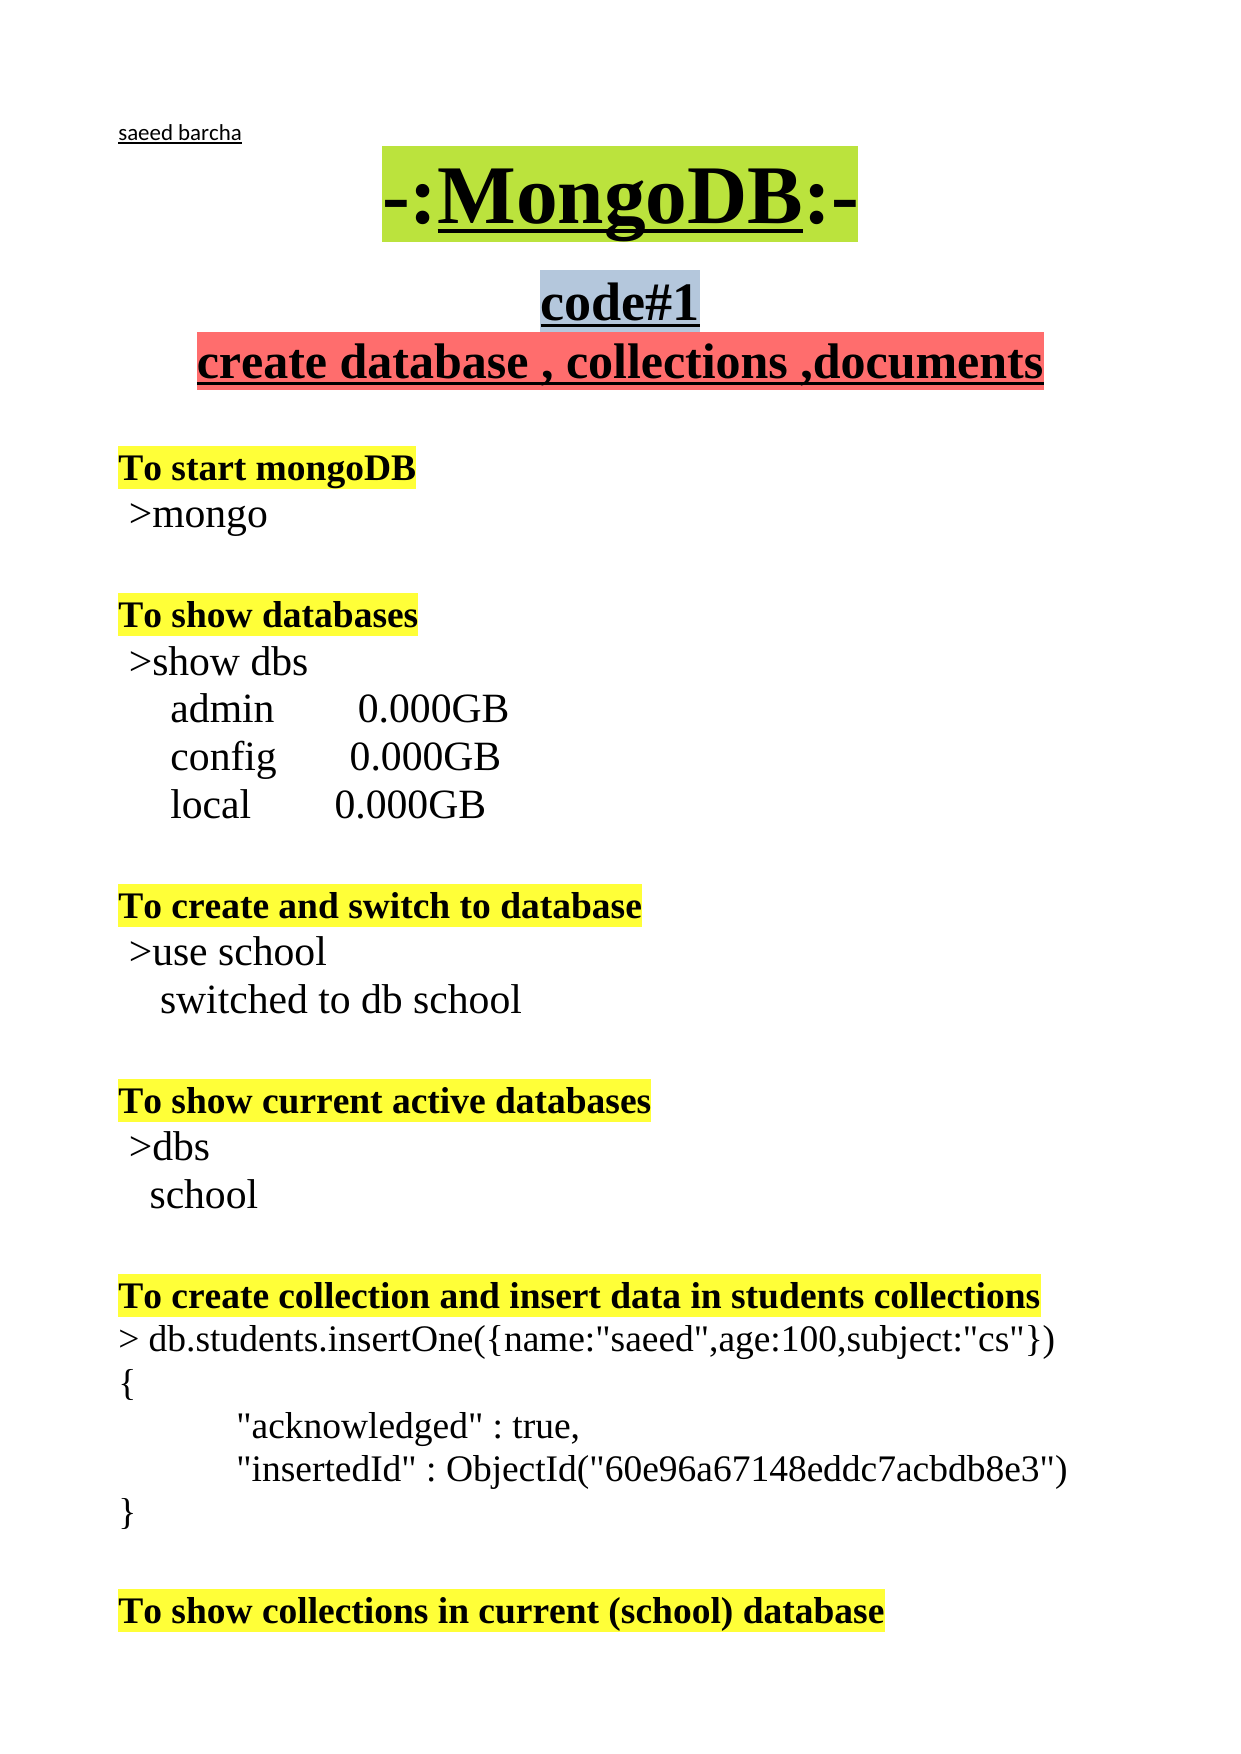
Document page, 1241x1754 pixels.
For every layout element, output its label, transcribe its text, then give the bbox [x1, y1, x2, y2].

text To start mongoDB [118, 446, 1122, 489]
text -:MongoDB:- [118, 146, 1122, 242]
text local 0.000GB [118, 780, 1122, 828]
text saeed barcha [118, 118, 1122, 146]
text > db.students.insertOne({name:"saeed",age:100,subject:"cs"}) [118, 1317, 1122, 1360]
text >use school [118, 927, 1122, 975]
text >mongo [118, 489, 1122, 537]
text school [118, 1170, 1122, 1218]
text admin 0.000GB [118, 684, 1122, 732]
text >show dbs [118, 636, 1122, 684]
text create database , collections ,documents [118, 332, 1122, 390]
text To show databases [118, 593, 1122, 636]
text To create and switch to database [118, 884, 1122, 927]
text config 0.000GB [118, 732, 1122, 780]
text To show collections in current (school) database [118, 1588, 1122, 1632]
text switched to db school [118, 975, 1122, 1023]
text To create collection and insert data in students collections [118, 1274, 1122, 1317]
text code#1 [118, 270, 1122, 332]
text To show current active databases [118, 1079, 1122, 1122]
text } [118, 1489, 1122, 1532]
text >dbs [118, 1122, 1122, 1170]
text { [118, 1360, 1122, 1403]
text "insertedId" : ObjectId("60e96a67148eddc7acbdb8e3") [118, 1446, 1122, 1489]
text "acknowledged" : true, [118, 1403, 1122, 1446]
